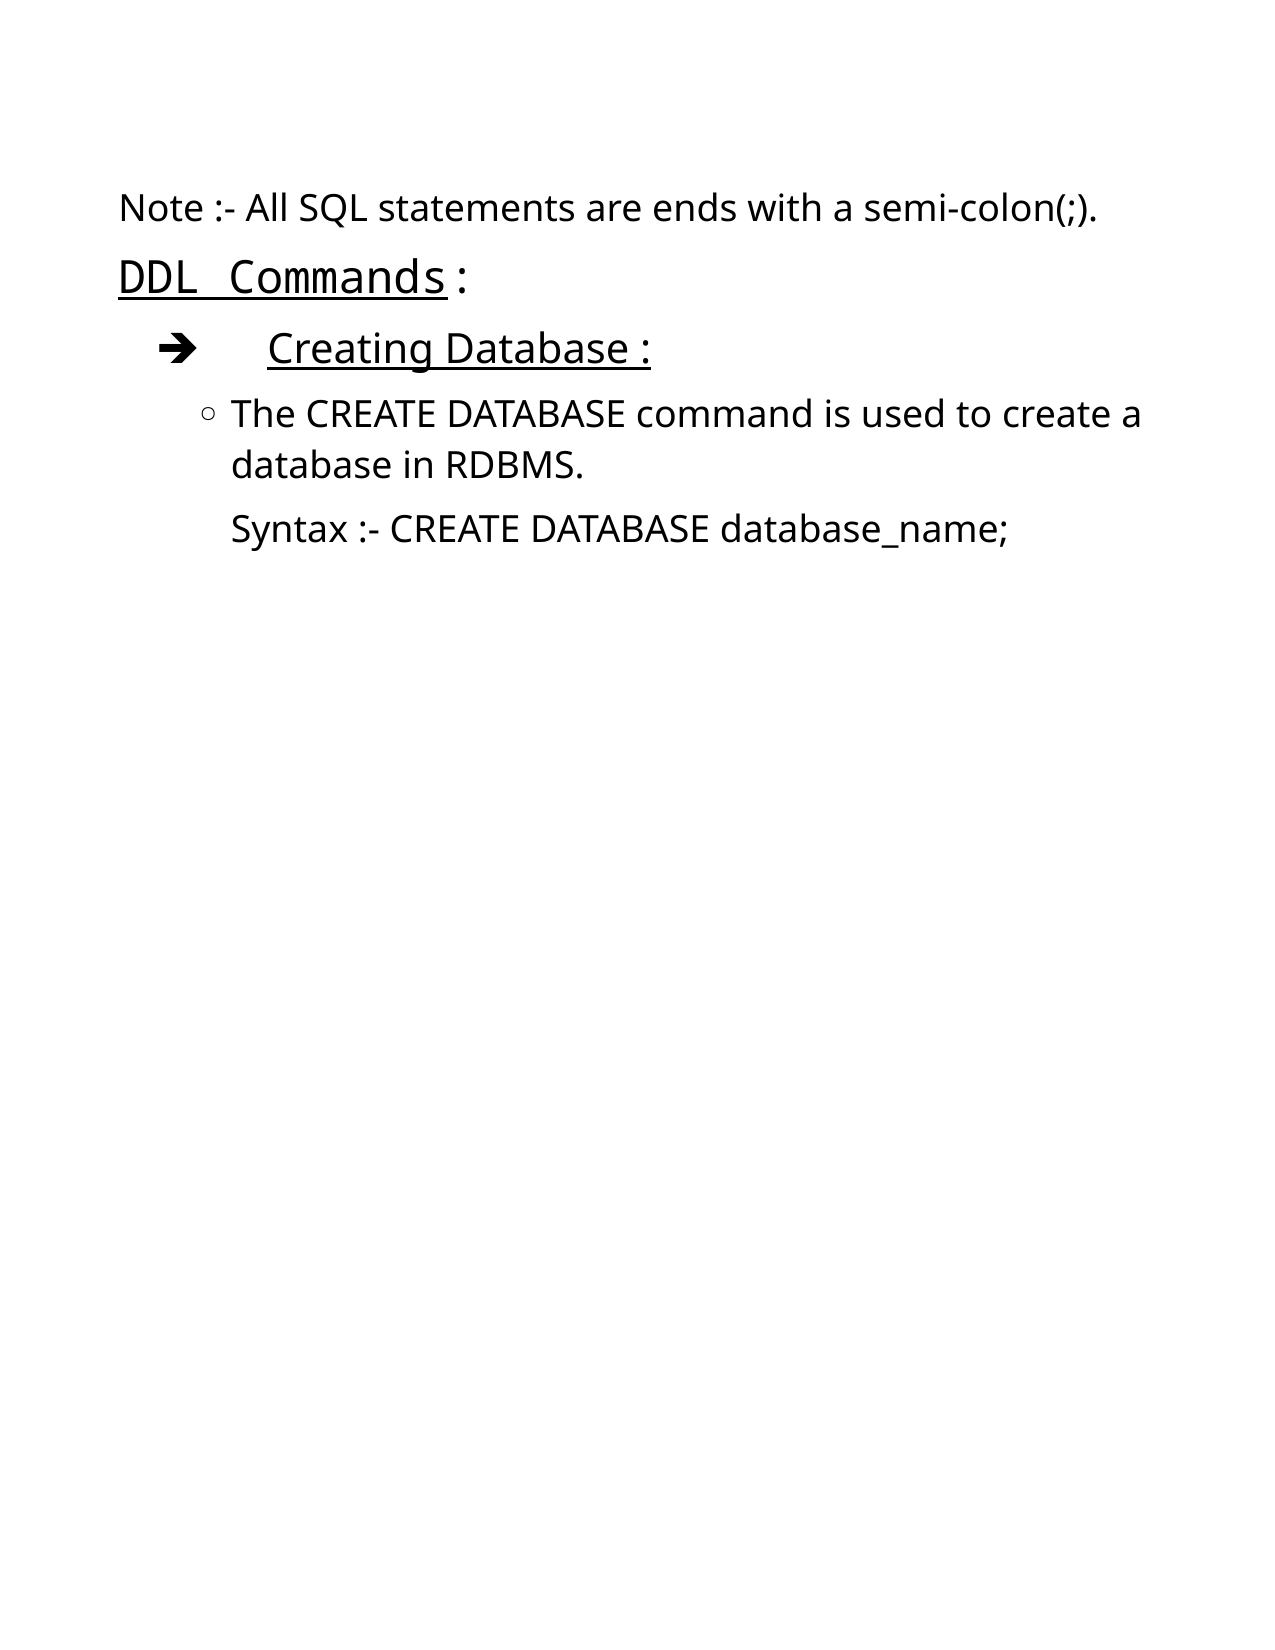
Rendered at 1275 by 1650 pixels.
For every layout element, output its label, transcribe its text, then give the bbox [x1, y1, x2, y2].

list The CREATE DATABASE command is used to create a database in RDBMS. [193, 388, 1157, 490]
text Note :- All SQL statements are ends with a semi-colon(;). [118, 181, 1157, 232]
text DDL Commands: [118, 244, 1157, 307]
list Syntax :- CREATE DATABASE database_name; [193, 502, 1157, 553]
list Creating Database : [156, 319, 1157, 376]
